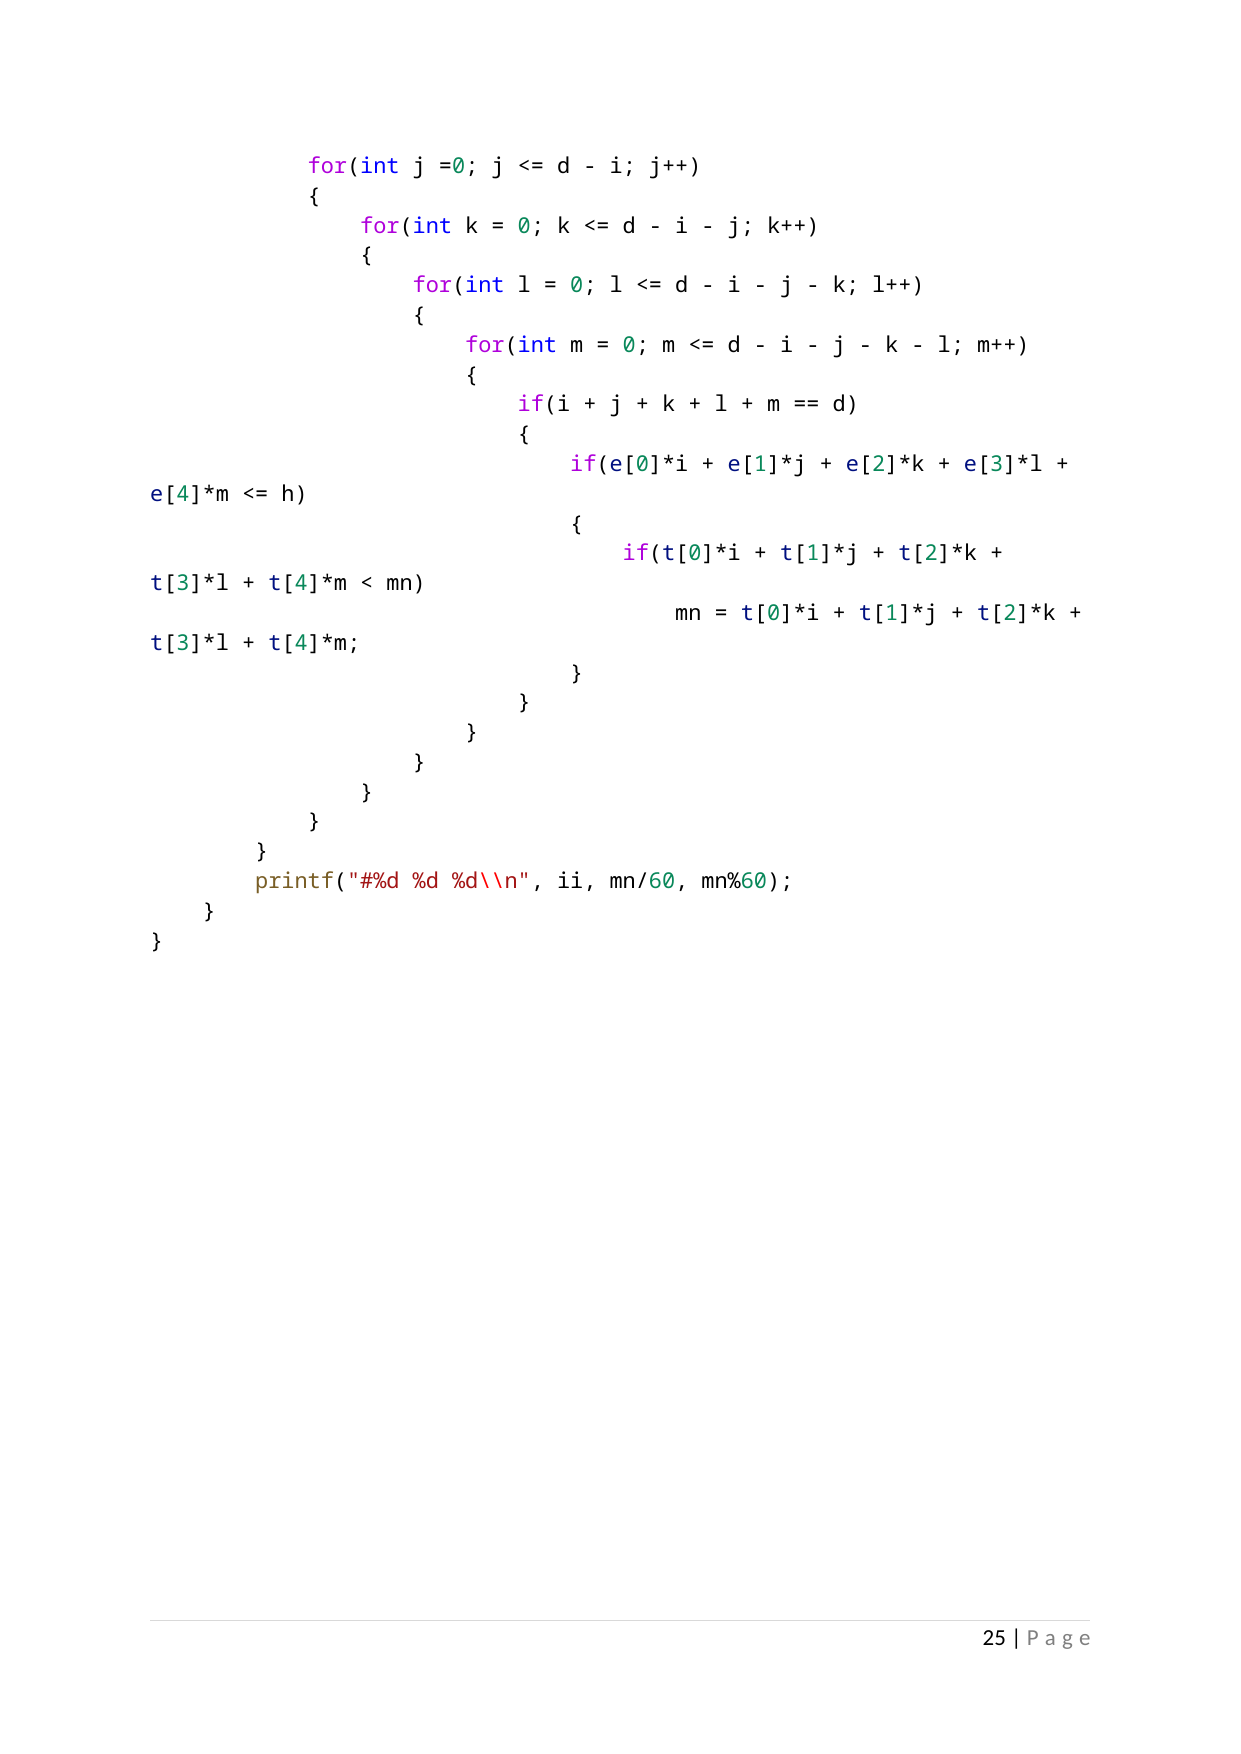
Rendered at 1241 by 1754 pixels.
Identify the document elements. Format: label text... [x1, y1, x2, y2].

text } [150, 776, 1090, 805]
text } [150, 746, 1090, 776]
text if(e[0]*i + e[1]*j + e[2]*k + e[3]*l + e[4]*m <= h) [150, 448, 1090, 507]
text { [150, 239, 1090, 269]
text } [150, 716, 1090, 746]
text printf("#%d %d %d\\n", ii, mn/60, mn%60); [150, 865, 1090, 895]
text for(int l = 0; l <= d - i - j - k; l++) [150, 269, 1090, 299]
text for(int m = 0; m <= d - i - j - k - l; m++) [150, 329, 1090, 358]
text { [150, 418, 1090, 448]
text if(t[0]*i + t[1]*j + t[2]*k + t[3]*l + t[4]*m < mn) [150, 537, 1090, 597]
text for(int j =0; j <= d - i; j++) [150, 150, 1090, 180]
text { [150, 180, 1090, 209]
text } [150, 924, 1090, 954]
text } [150, 835, 1090, 865]
text mn = t[0]*i + t[1]*j + t[2]*k + t[3]*l + t[4]*m; [150, 597, 1090, 656]
text if(i + j + k + l + m == d) [150, 388, 1090, 418]
text for(int k = 0; k <= d - i - j; k++) [150, 209, 1090, 239]
text { [150, 507, 1090, 537]
text { [150, 299, 1090, 329]
text { [150, 358, 1090, 388]
text } [150, 686, 1090, 716]
text } [150, 805, 1090, 835]
text } [150, 656, 1090, 686]
text } [150, 895, 1090, 924]
